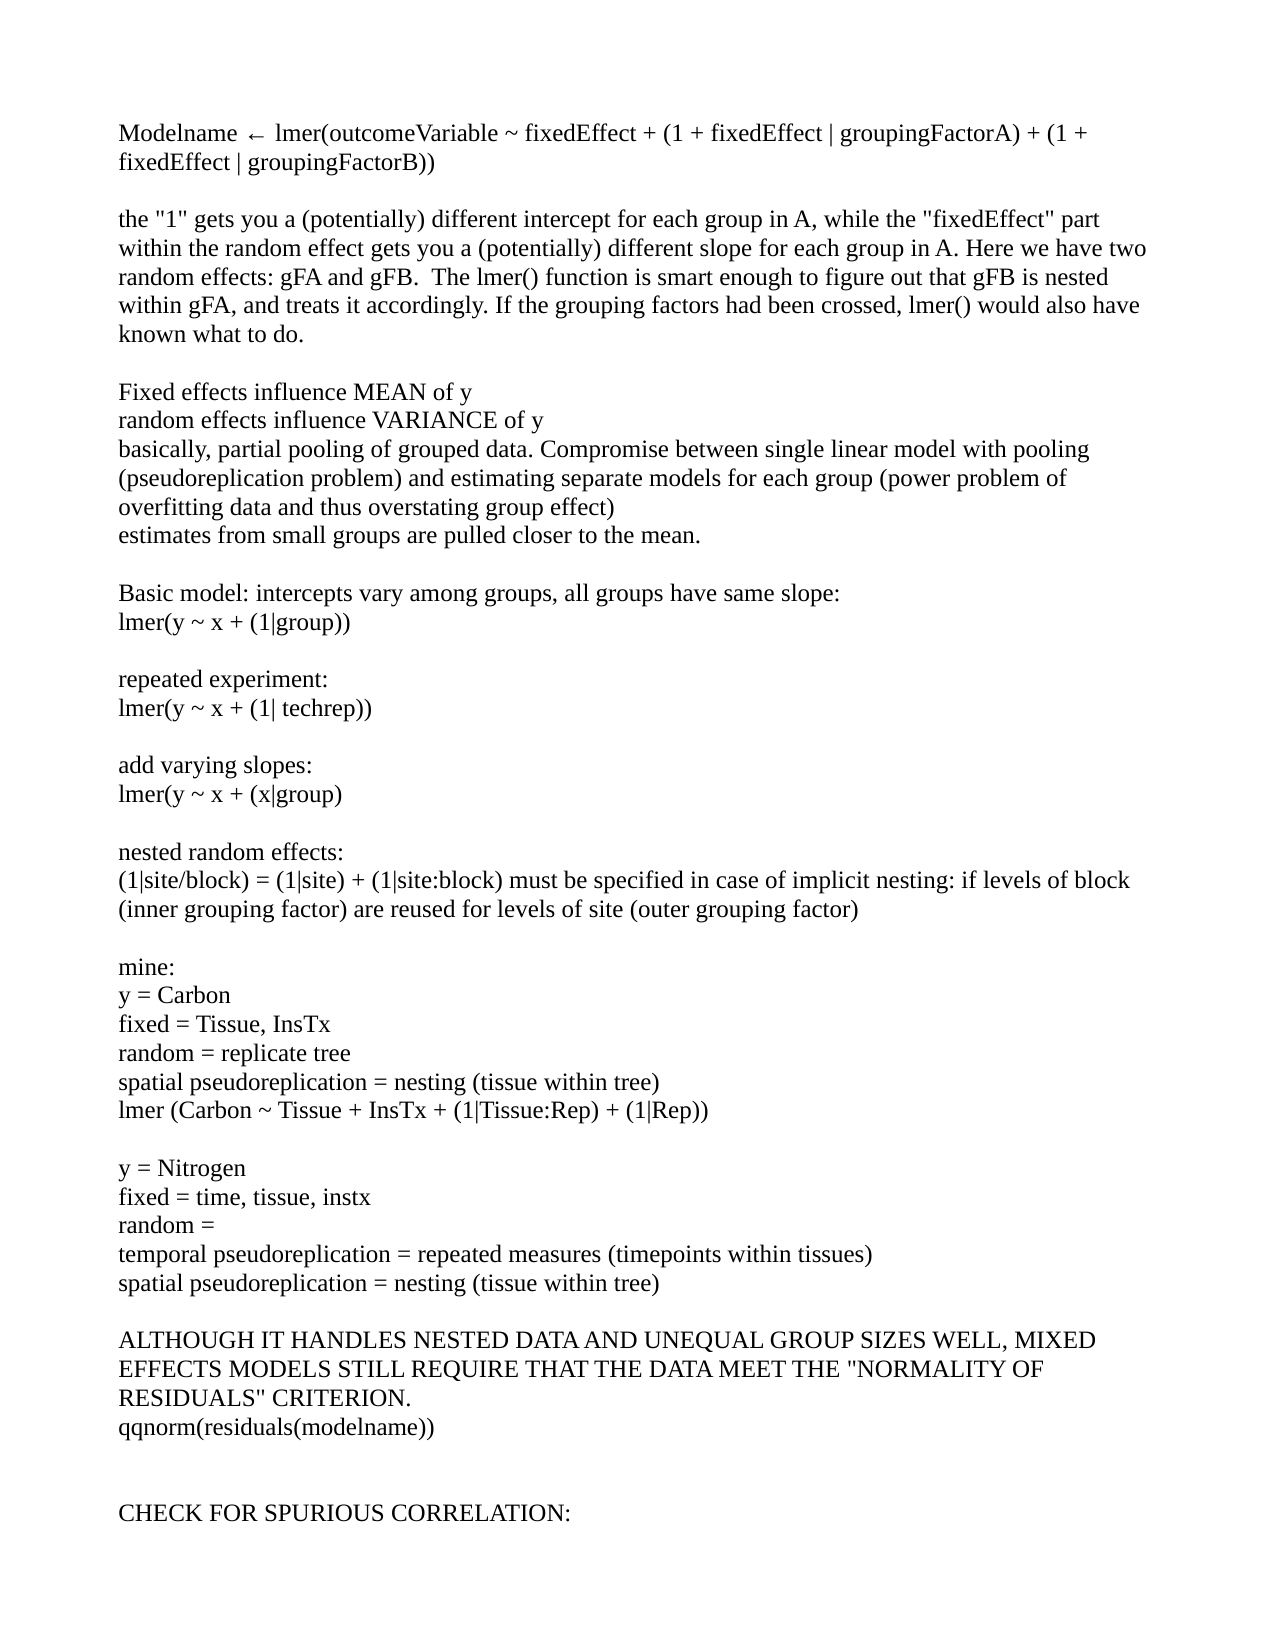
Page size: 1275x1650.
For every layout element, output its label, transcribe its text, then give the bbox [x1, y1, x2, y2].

text fixed = time, tissue, instx [118, 1182, 1157, 1211]
text qqnorm(residuals(modelname)) [118, 1412, 1157, 1441]
text lmer(y ~ x + (1|group)) [118, 607, 1157, 636]
text basically, partial pooling of grouped data. Compromise between single linear model with pooling (pseudoreplication problem) and estimating separate models for each group (power problem of overfitting data and thus overstating group effect) [118, 434, 1157, 521]
text random = replicate tree [118, 1038, 1157, 1067]
text y = Nitrogen [118, 1153, 1157, 1182]
text estimates from small groups are pulled closer to the mean. [118, 521, 1157, 549]
text the "1" gets you a (potentially) different intercept for each group in A, while the "fixedEffect" part within the random effect gets you a (potentially) different slope for each group in A. Here we have two random effects: gFA and gFB. The lmer() function is smart enough to figure out that gFB is nested within gFA, and treats it accordingly. If the grouping factors had been crossed, lmer() would also have known what to do. [118, 204, 1157, 348]
text random effects influence VARIANCE of y [118, 406, 1157, 434]
text repeated experiment: [118, 664, 1157, 693]
text add varying slopes: [118, 751, 1157, 779]
text spatial pseudoreplication = nesting (tissue within tree) [118, 1268, 1157, 1297]
text temporal pseudoreplication = repeated measures (timepoints within tissues) [118, 1239, 1157, 1268]
text Modelname ← lmer(outcomeVariable ~ fixedEffect + (1 + fixedEffect | groupingFactorA) + (1 + fixedEffect | groupingFactorB)) [118, 118, 1157, 176]
text fixed = Tissue, InsTx [118, 1009, 1157, 1038]
text nested random effects: [118, 837, 1157, 866]
text ALTHOUGH IT HANDLES NESTED DATA AND UNEQUAL GROUP SIZES WELL, MIXED EFFECTS MODELS STILL REQUIRE THAT THE DATA MEET THE "NORMALITY OF RESIDUALS" CRITERION. [118, 1326, 1157, 1412]
text lmer(y ~ x + (1| techrep)) [118, 693, 1157, 722]
text mine: [118, 952, 1157, 981]
text random = [118, 1211, 1157, 1239]
text CHECK FOR SPURIOUS CORRELATION: [118, 1498, 1157, 1527]
text lmer (Carbon ~ Tissue + InsTx + (1|Tissue:Rep) + (1|Rep)) [118, 1096, 1157, 1124]
text lmer(y ~ x + (x|group) [118, 779, 1157, 808]
text y = Carbon [118, 981, 1157, 1009]
text spatial pseudoreplication = nesting (tissue within tree) [118, 1067, 1157, 1096]
text (1|site/block) = (1|site) + (1|site:block) must be specified in case of implicit nesting: if levels of block (inner grouping factor) are reused for levels of site (outer grouping factor) [118, 866, 1157, 923]
text Fixed effects influence MEAN of y [118, 377, 1157, 406]
text Basic model: intercepts vary among groups, all groups have same slope: [118, 578, 1157, 607]
